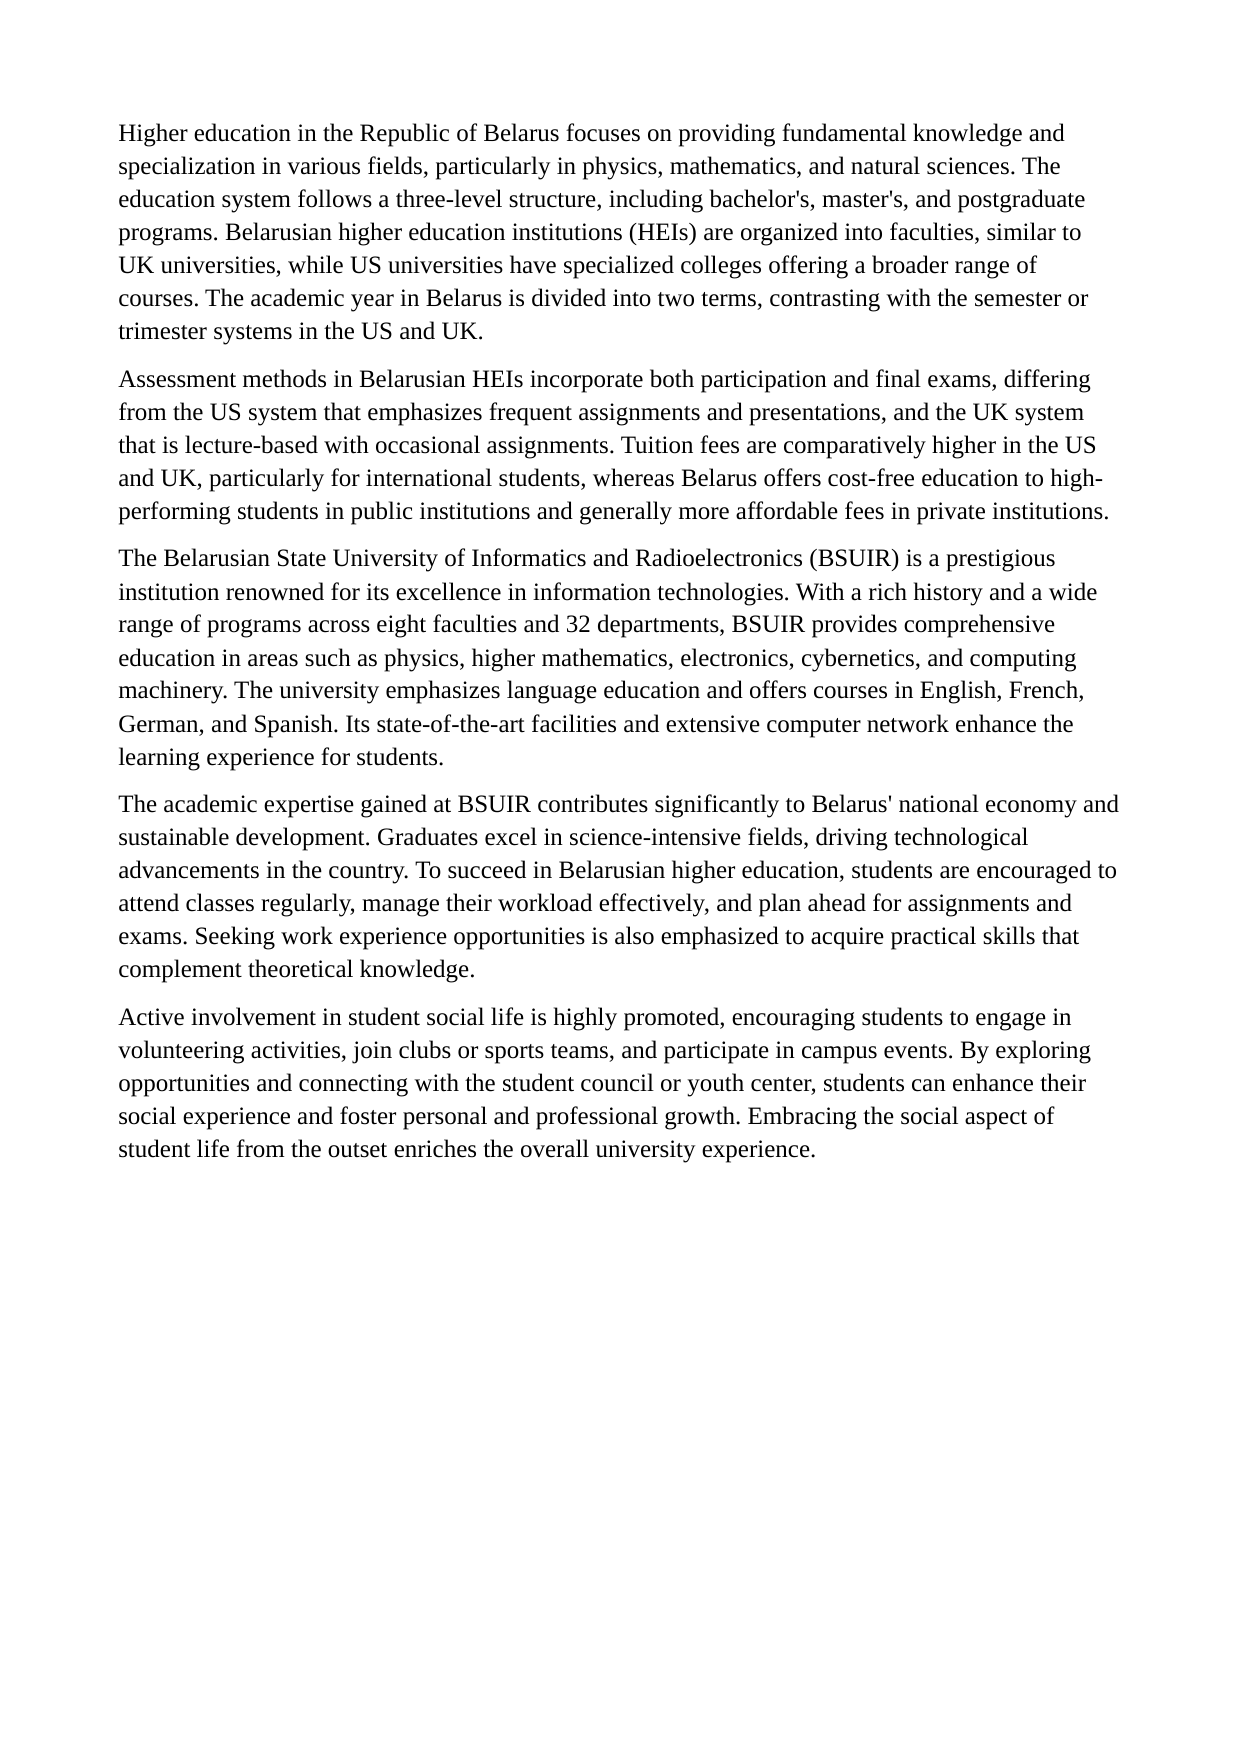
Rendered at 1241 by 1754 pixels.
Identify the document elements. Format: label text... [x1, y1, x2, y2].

text The Belarusian State University of Informatics and Radioelectronics (BSUIR) is a prestigious institution renowned for its excellence in information technologies. With a rich history and a wide range of programs across eight faculties and 32 departments, BSUIR provides comprehensive education in areas such as physics, higher mathematics, electronics, cybernetics, and computing machinery. The university emphasizes language education and offers courses in English, French, German, and Spanish. Its state-of-the-art facilities and extensive computer network enhance the learning experience for students. [118, 543, 1122, 770]
text Active involvement in student social life is highly promoted, encouraging students to engage in volunteering activities, join clubs or sports teams, and participate in campus events. By exploring opportunities and connecting with the student council or youth center, students can enhance their social experience and foster personal and professional growth. Embracing the social aspect of student life from the outset enriches the overall university experience. [118, 1002, 1122, 1163]
text Higher education in the Republic of Belarus focuses on providing fundamental knowledge and specialization in various fields, particularly in physics, mathematics, and natural sciences. The education system follows a three-level structure, including bachelor's, master's, and postgraduate programs. Belarusian higher education institutions (HEIs) are organized into faculties, similar to UK universities, while US universities have specialized colleges offering a broader range of courses. The academic year in Belarus is divided into two terms, contrasting with the semester or trimester systems in the US and UK. [118, 118, 1122, 345]
text The academic expertise gained at BSUIR contributes significantly to Belarus' national economy and sustainable development. Graduates excel in science-intensive fields, driving technological advancements in the country. To succeed in Belarusian higher education, students are encouraged to attend classes regularly, manage their workload effectively, and plan ahead for assignments and exams. Seeking work experience opportunities is also emphasized to acquire practical skills that complement theoretical knowledge. [118, 789, 1122, 983]
text Assessment methods in Belarusian HEIs incorporate both participation and final exams, differing from the US system that emphasizes frequent assignments and presentations, and the UK system that is lecture-based with occasional assignments. Tuition fees are comparatively higher in the US and UK, particularly for international students, whereas Belarus offers cost-free education to high-performing students in public institutions and generally more affordable fees in private institutions. [118, 364, 1122, 525]
